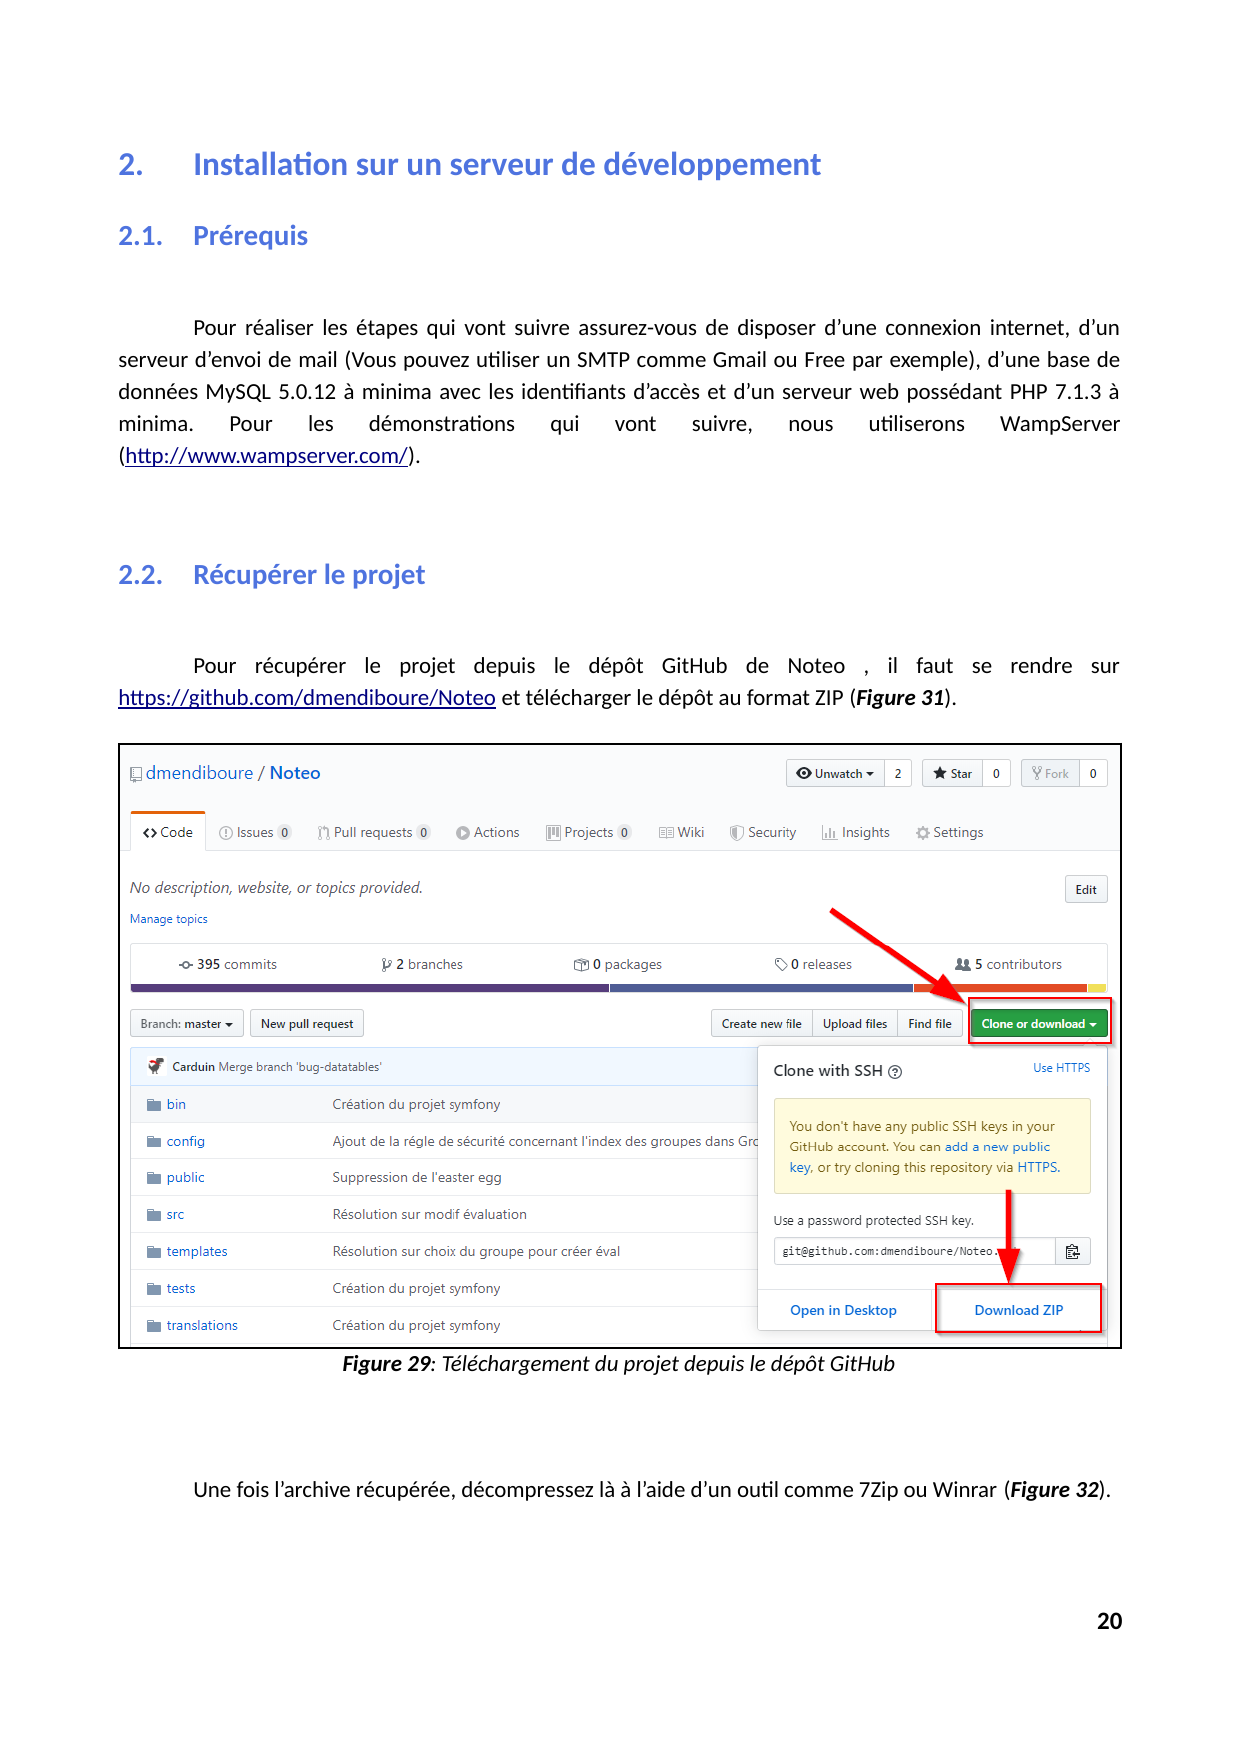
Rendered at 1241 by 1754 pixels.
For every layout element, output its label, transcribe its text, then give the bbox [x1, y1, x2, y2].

text Une fois l’archive récupérée, décompressez là à l’aide d’un outil comme 7Zip ou Winrar (Figure 32). [118, 1475, 1122, 1503]
text Figure 29: Téléchargement du projet depuis le dépôt GitHub [118, 1349, 1122, 1377]
picture [120, 745, 1120, 1347]
text Pour réaliser les étapes qui vont suivre assurez-vous de disposer d’une connexion internet, d’un serveur d’envoi de mail (Vous pouvez utiliser un SMTP comme Gmail ou Free par exemple), d’une base de données MySQL 5.0.12 à minima avec les identifiants d’accès et d’un serveur web possédant PHP 7.1.3 à minima. Pour les démonstrations qui vont suivre, nous utiliserons WampServer (http://www.wampserver.com/). [118, 313, 1122, 470]
text Pour récupérer le projet depuis le dépôt GitHub de Noteo , il faut se rendre sur https://github.com/dmendiboure/Noteo et télécharger le dépôt au format ZIP (Figure 31). [118, 651, 1122, 711]
subtitle Prérequis [118, 217, 1122, 253]
subtitle Récupérer le projet [118, 556, 1122, 592]
subtitle Installation sur un serveur de développement [118, 143, 1122, 184]
